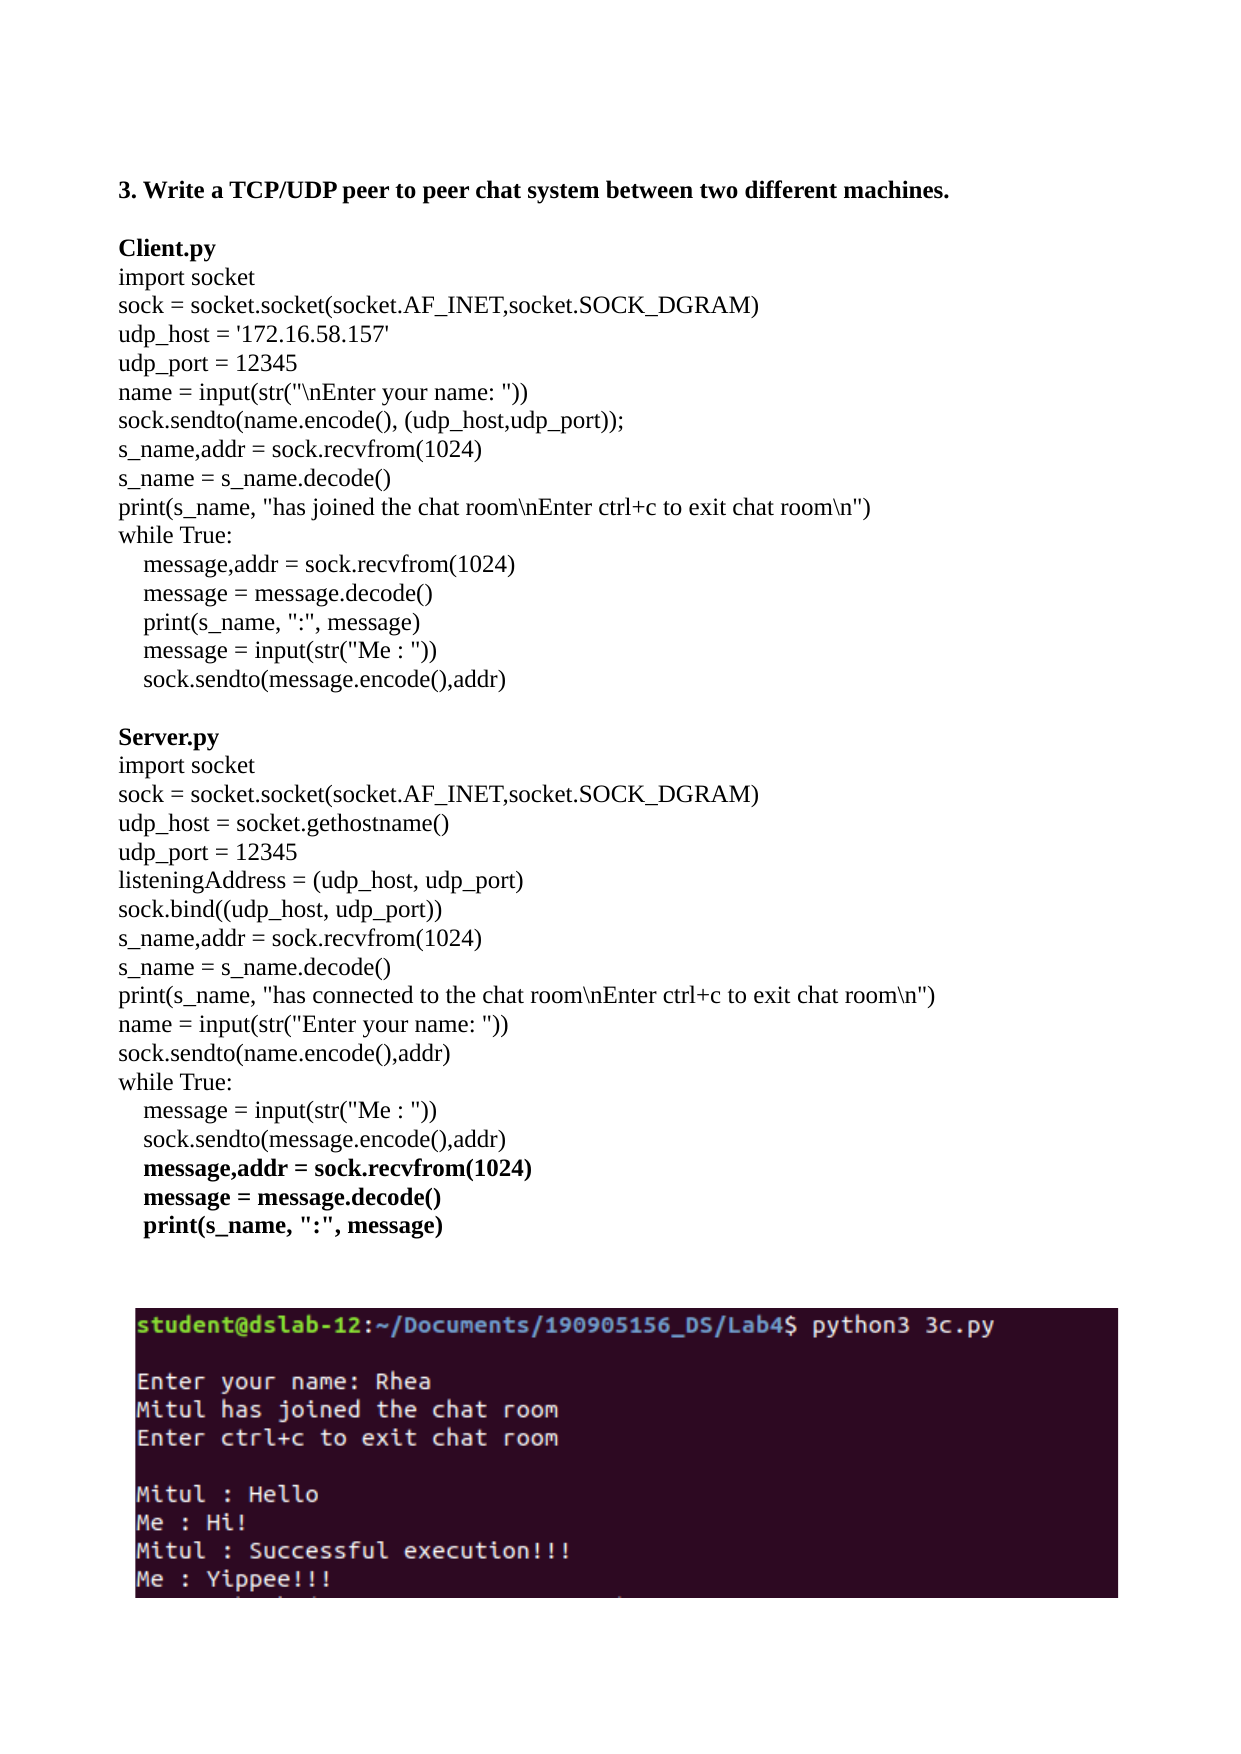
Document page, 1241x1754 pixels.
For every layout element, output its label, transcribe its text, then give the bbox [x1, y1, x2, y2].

picture [135, 1308, 1119, 1598]
text print(s_name, "has joined the chat room\nEnter ctrl+c to exit chat room\n") [118, 492, 1122, 521]
text sock.sendto(name.encode(),addr) [118, 1038, 1122, 1067]
text Server.py [118, 722, 1122, 751]
text sock.sendto(message.encode(),addr) [118, 1124, 1122, 1153]
text import socket [118, 751, 1122, 779]
text message = input(str("Me : ")) [118, 636, 1122, 664]
text s_name,addr = sock.recvfrom(1024) [118, 434, 1122, 463]
text udp_port = 12345 [118, 348, 1122, 377]
text print(s_name, "has connected to the chat room\nEnter ctrl+c to exit chat room\n") [118, 981, 1122, 1009]
text udp_host = socket.gethostname() [118, 808, 1122, 837]
text import socket [118, 262, 1122, 291]
text sock = socket.socket(socket.AF_INET,socket.SOCK_DGRAM) [118, 779, 1122, 808]
text 3. Write a TCP/UDP peer to peer chat system between two different machines. [118, 176, 1122, 204]
text Client.py [118, 233, 1122, 262]
text s_name = s_name.decode() [118, 952, 1122, 981]
text sock.bind((udp_host, udp_port)) [118, 894, 1122, 923]
text while True: [118, 1067, 1122, 1096]
text s_name,addr = sock.recvfrom(1024) [118, 923, 1122, 952]
text name = input(str("\nEnter your name: ")) [118, 377, 1122, 406]
text message,addr = sock.recvfrom(1024) [118, 549, 1122, 578]
text sock = socket.socket(socket.AF_INET,socket.SOCK_DGRAM) [118, 291, 1122, 319]
text print(s_name, ":", message) [118, 1211, 1122, 1239]
text message,addr = sock.recvfrom(1024) [118, 1153, 1122, 1182]
text name = input(str("Enter your name: ")) [118, 1009, 1122, 1038]
text print(s_name, ":", message) [118, 607, 1122, 636]
text message = message.decode() [118, 578, 1122, 607]
text s_name = s_name.decode() [118, 463, 1122, 492]
text sock.sendto(name.encode(), (udp_host,udp_port)); [118, 406, 1122, 434]
text while True: [118, 521, 1122, 549]
text udp_host = '172.16.58.157' [118, 319, 1122, 348]
text message = message.decode() [118, 1182, 1122, 1211]
text message = input(str("Me : ")) [118, 1096, 1122, 1124]
text sock.sendto(message.encode(),addr) [118, 664, 1122, 693]
text udp_port = 12345 [118, 837, 1122, 866]
text listeningAddress = (udp_host, udp_port) [118, 866, 1122, 894]
